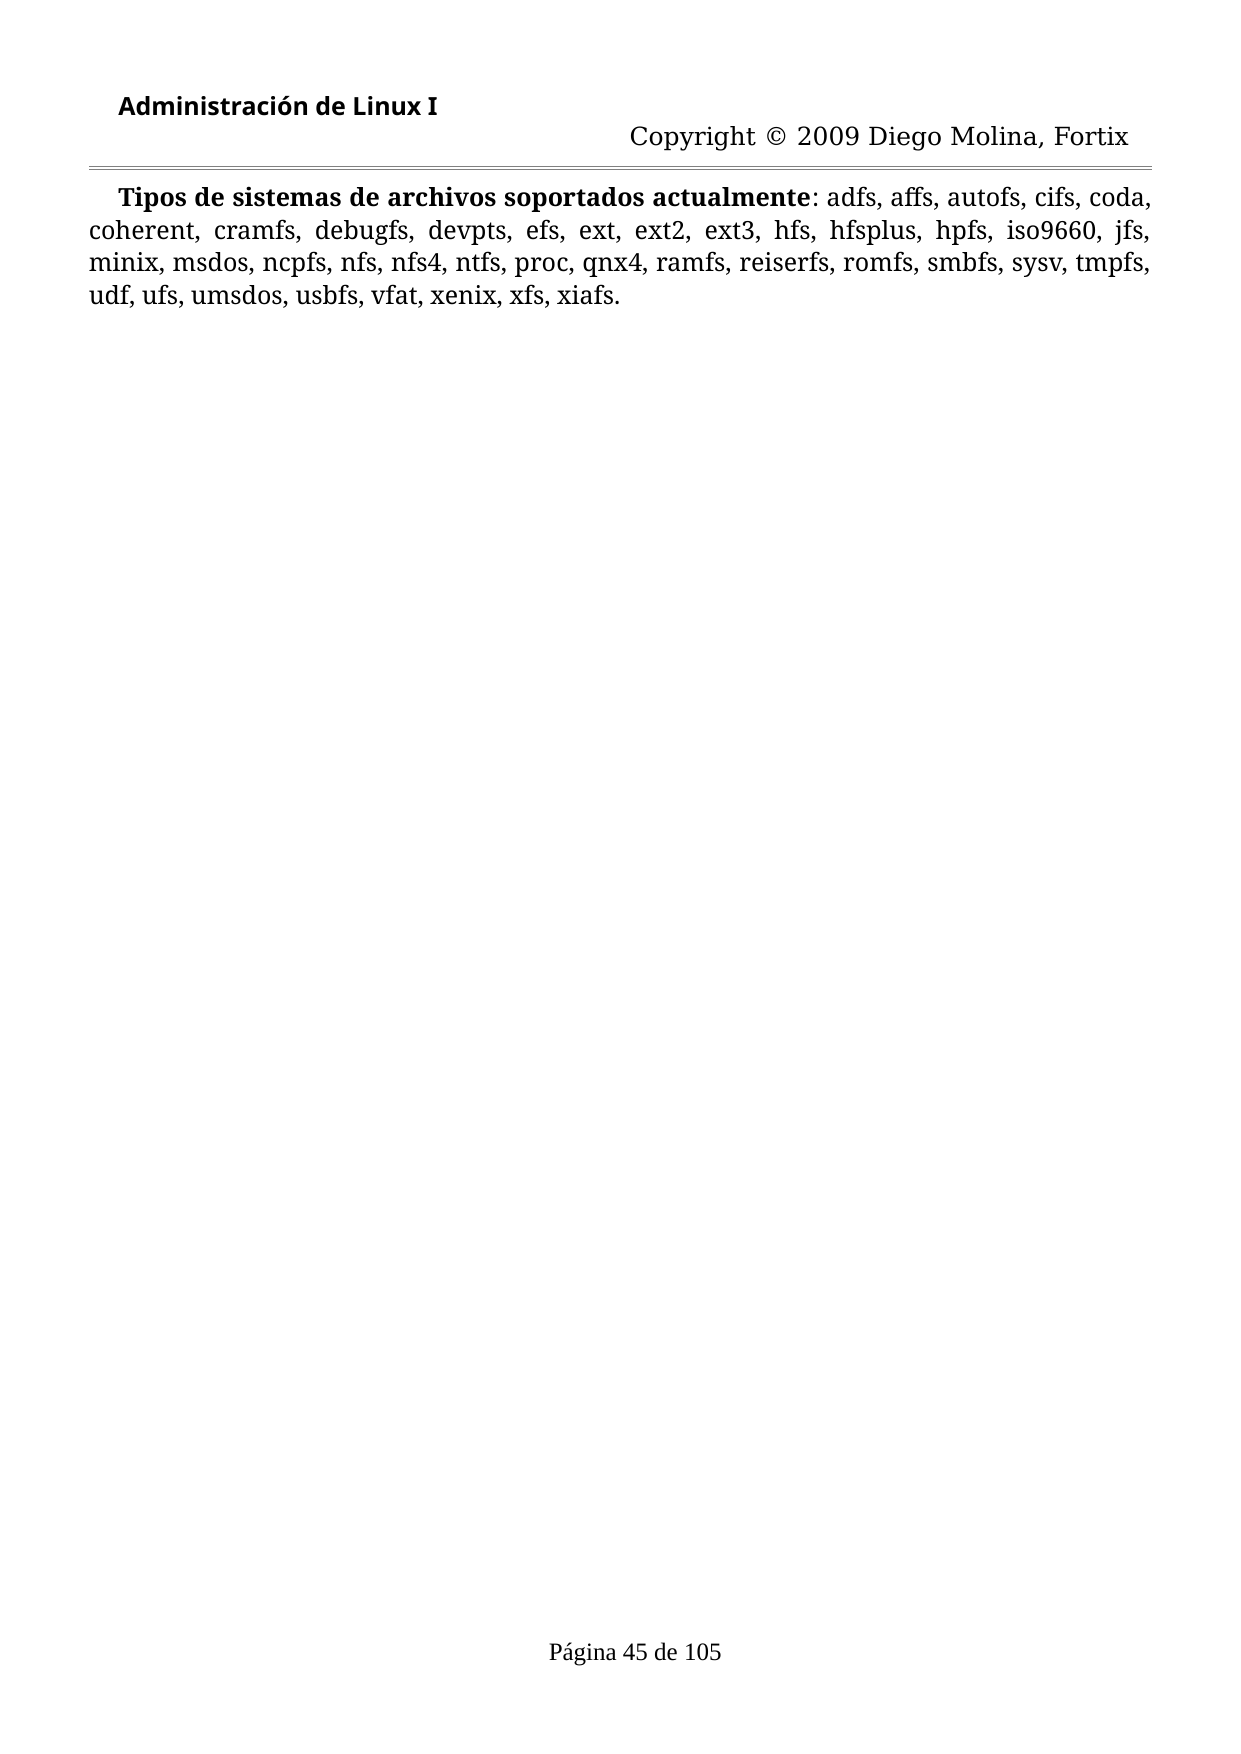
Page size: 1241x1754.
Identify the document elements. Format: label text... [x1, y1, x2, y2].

text Tipos de sistemas de archivos soportados actualmente: adfs, affs, autofs, cifs, coda, coherent, cramfs, debugfs, devpts, efs, ext, ext2, ext3, hfs, hfsplus, hpfs, iso9660, jfs, minix, msdos, ncpfs, nfs, nfs4, ntfs, proc, qnx4, ramfs, reiserfs, romfs, smbfs, sysv, tmpfs, udf, ufs, umsdos, usbfs, vfat, xenix, xfs, xiafs. [88, 181, 1152, 311]
